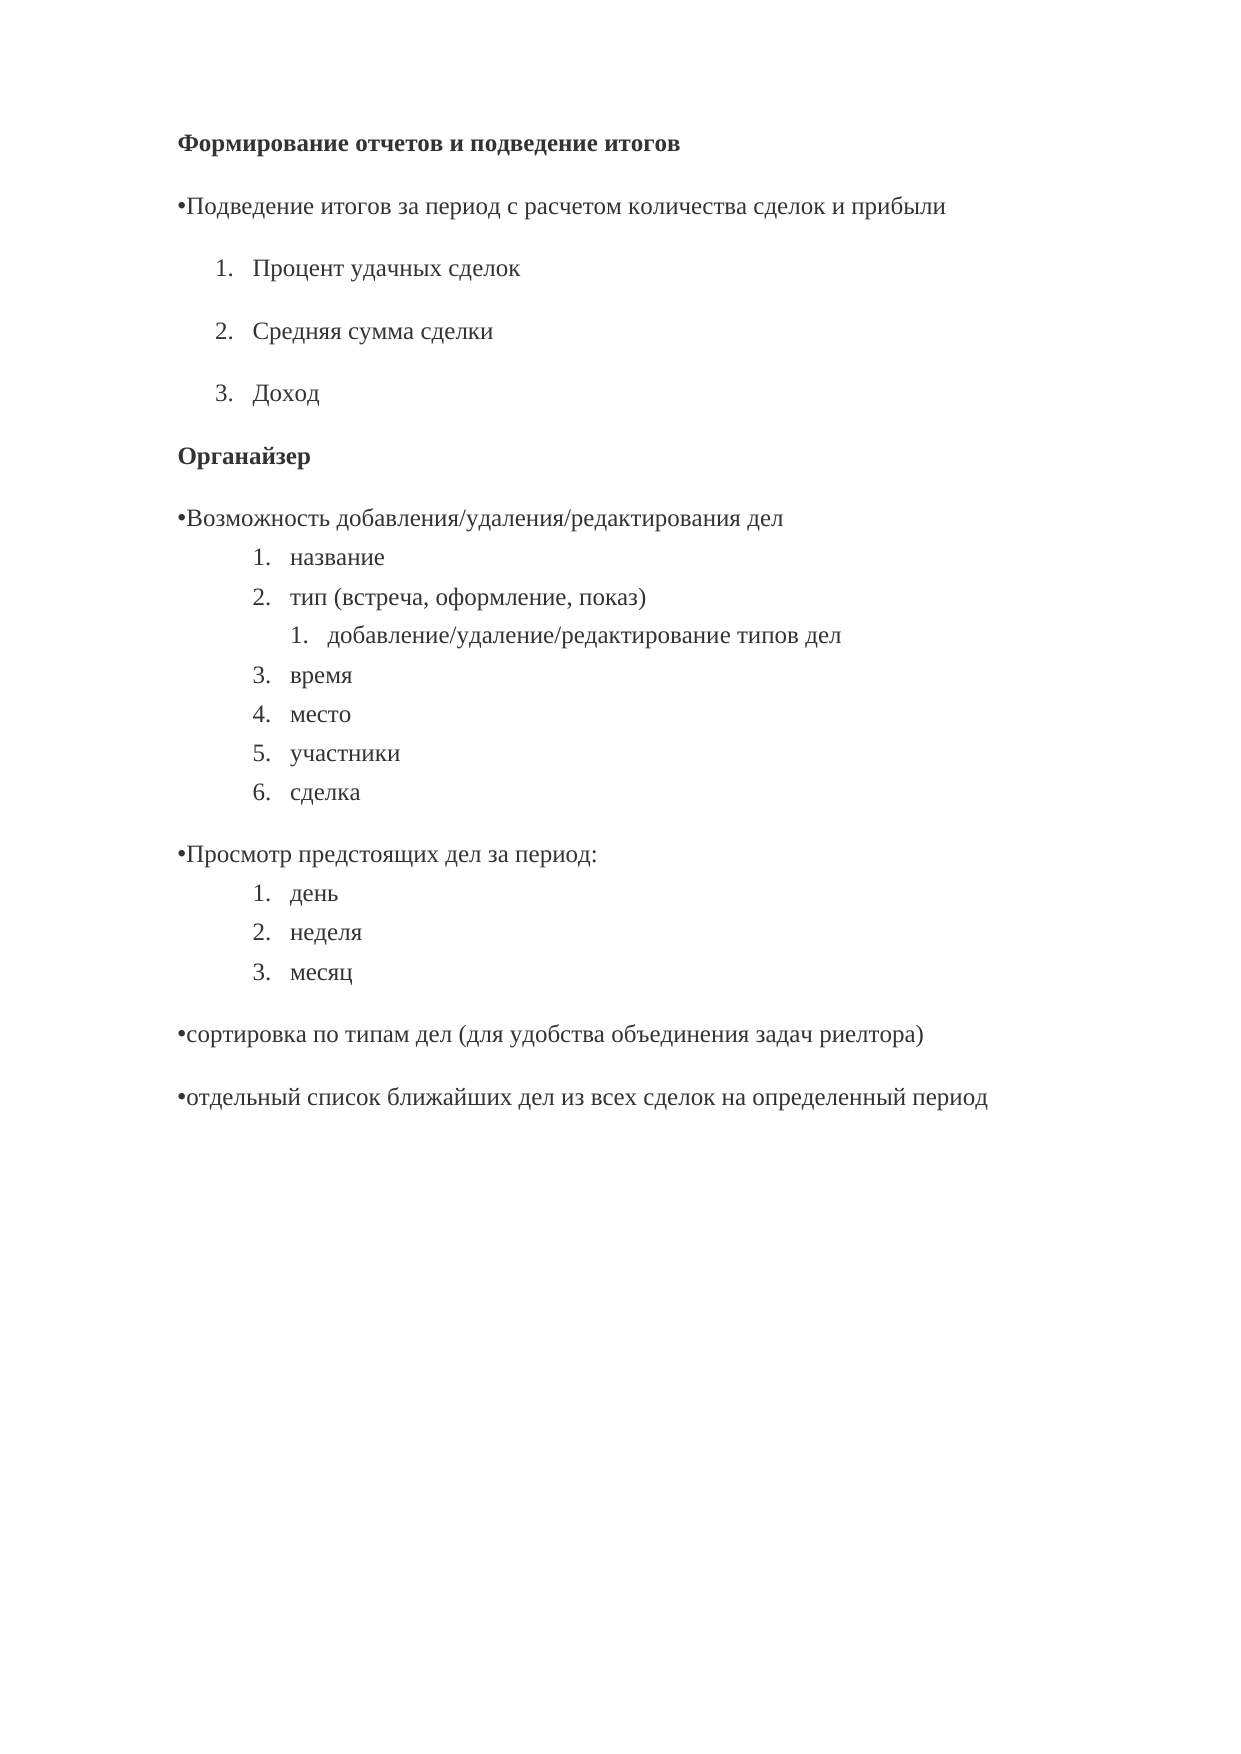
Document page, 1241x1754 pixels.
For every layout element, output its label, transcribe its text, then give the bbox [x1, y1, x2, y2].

list Процент удачных сделок [215, 243, 1152, 282]
subtitle Органайзер [177, 431, 1152, 470]
list сделка [252, 767, 1152, 806]
list сортировка по типам дел (для удобства объединения задач риелтора) [177, 1009, 1152, 1048]
list добавление/удаление/редактирование типов дел [290, 610, 1152, 649]
list Доход [215, 368, 1152, 407]
list отдельный список ближайших дел из всех сделок на определенный период [177, 1071, 1152, 1110]
list неделя [252, 907, 1152, 946]
list Просмотр предстоящих дел за период: [177, 829, 1152, 868]
list время [252, 649, 1152, 688]
list Возможность добавления/удаления/редактирования дел [177, 493, 1152, 532]
list день [252, 868, 1152, 907]
list участники [252, 727, 1152, 767]
list название [252, 532, 1152, 571]
list Средняя сумма сделки [215, 306, 1152, 345]
list тип (встреча, оформление, показ) [252, 571, 1152, 610]
list Подведение итогов за период с расчетом количества сделок и прибыли [177, 181, 1152, 220]
subtitle Формирование отчетов и подведение итогов [177, 118, 1152, 157]
list месяц [252, 946, 1152, 985]
list место [252, 688, 1152, 727]
